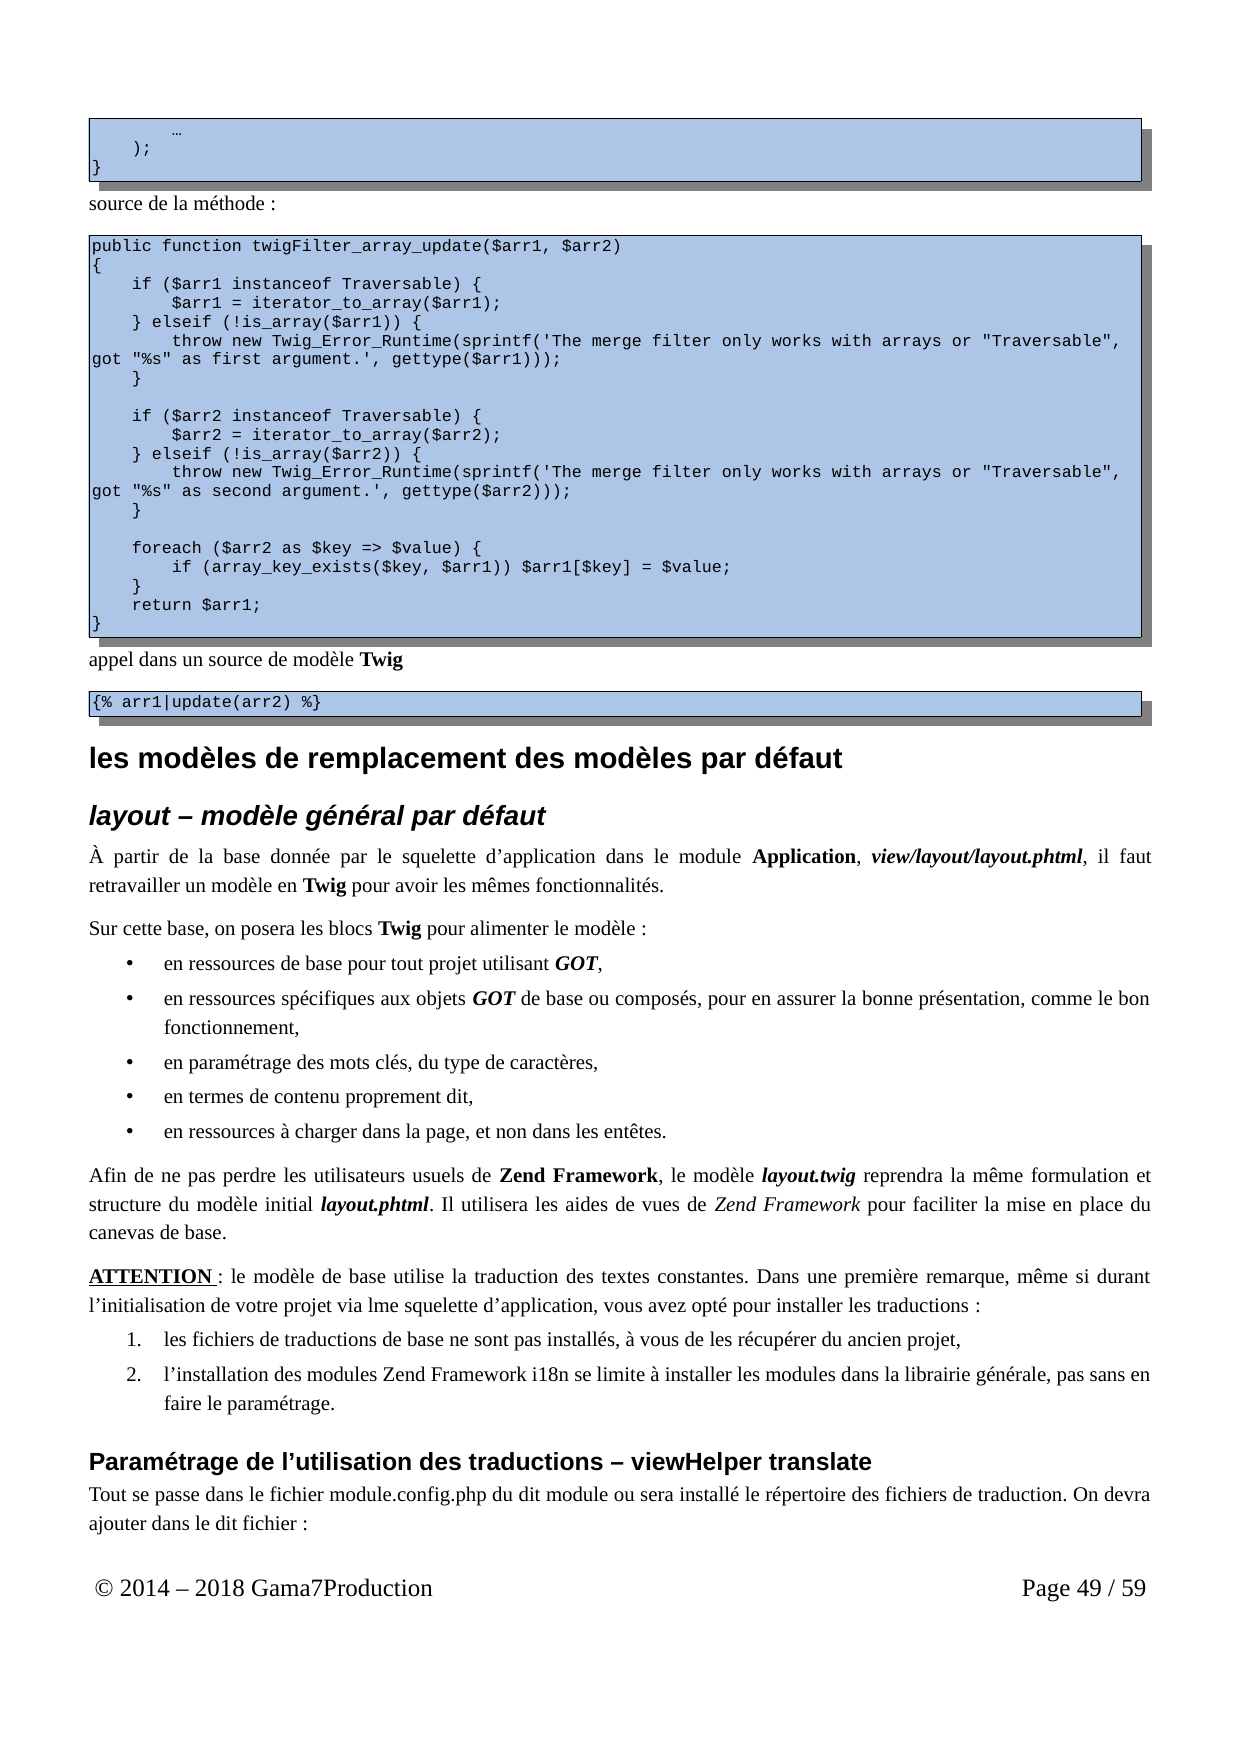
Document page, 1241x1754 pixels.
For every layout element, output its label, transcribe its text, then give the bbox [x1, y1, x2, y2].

list en ressources spécifiques aux objets GOT de base ou composés, pour en assurer la bonne présentation, comme le bon fonctionnement, [126, 986, 1152, 1039]
text … [90, 119, 1141, 137]
subtitle Paramétrage de l’utilisation des traductions – viewHelper translate [88, 1447, 1152, 1476]
text if ($arr1 instanceof Traversable) { [90, 272, 1141, 291]
text ); [90, 137, 1141, 156]
text } [90, 156, 1141, 181]
text } [90, 574, 1141, 593]
text ATTENTION : le modèle de base utilise la traduction des textes constantes. Dans une première remarque, même si durant l’initialisation de votre projet via lme squelette d’application, vous avez opté pour installer les traductions : [88, 1264, 1152, 1317]
text Sur cette base, on posera les blocs Twig pour alimenter le modèle : [88, 916, 1152, 940]
text $arr2 = iterator_to_array($arr2); [90, 423, 1141, 442]
text { [90, 254, 1141, 272]
list les fichiers de traductions de base ne sont pas installés, à vous de les récupérer du ancien projet, [126, 1327, 1152, 1351]
text {% arr1|update(arr2) %} [90, 692, 1141, 716]
subtitle layout – modèle général par défaut [88, 800, 1152, 832]
text public function twigFilter_array_update($arr1, $arr2) [90, 236, 1141, 254]
list l’installation des modules Zend Framework i18n se limite à installer les modules dans la librairie générale, pas sans en faire le paramétrage. [126, 1362, 1152, 1415]
text À partir de la base donnée par le squelette d’application dans le module Application, view/layout/layout.phtml, il faut retravailler un modèle en Twig pour avoir les mêmes fonctionnalités. [88, 844, 1152, 897]
list en termes de contenu proprement dit, [126, 1084, 1152, 1108]
text if ($arr2 instanceof Traversable) { [90, 404, 1141, 423]
text throw new Twig_Error_Runtime(sprintf('The merge filter only works with arrays or "Traversable", got "%s" as second argument.', gettype($arr2))); [90, 461, 1141, 499]
text } elseif (!is_array($arr1)) { [90, 310, 1141, 329]
list en paramétrage des mots clés, du type de caractères, [126, 1049, 1152, 1074]
text } [90, 499, 1141, 518]
text } [90, 367, 1141, 386]
text Afin de ne pas perdre les utilisateurs usuels de Zend Framework, le modèle layout.twig reprendra la même formulation et structure du modèle initial layout.phtml. Il utilisera les aides de vues de Zend Framework pour faciliter la mise en place du canevas de base. [88, 1163, 1152, 1244]
text foreach ($arr2 as $key => $value) { [90, 536, 1141, 555]
subtitle les modèles de remplacement des modèles par défaut [88, 741, 1152, 775]
text if (array_key_exists($key, $arr1)) $arr1[$key] = $value; [90, 555, 1141, 574]
text } [90, 612, 1141, 637]
text return $arr1; [90, 593, 1141, 612]
text } elseif (!is_array($arr2)) { [90, 442, 1141, 461]
text throw new Twig_Error_Runtime(sprintf('The merge filter only works with arrays or "Traversable", got "%s" as first argument.', gettype($arr1))); [90, 329, 1141, 367]
list en ressources de base pour tout projet utilisant GOT, [126, 951, 1152, 975]
text source de la méthode : [88, 191, 1152, 215]
list en ressources à charger dans la page, et non dans les entêtes. [126, 1119, 1152, 1143]
text $arr1 = iterator_to_array($arr1); [90, 291, 1141, 310]
text appel dans un source de modèle Twig [88, 647, 1152, 671]
text Tout se passe dans le fichier module.config.php du dit module ou sera installé le répertoire des fichiers de traduction. On devra ajouter dans le dit fichier : [88, 1482, 1152, 1535]
